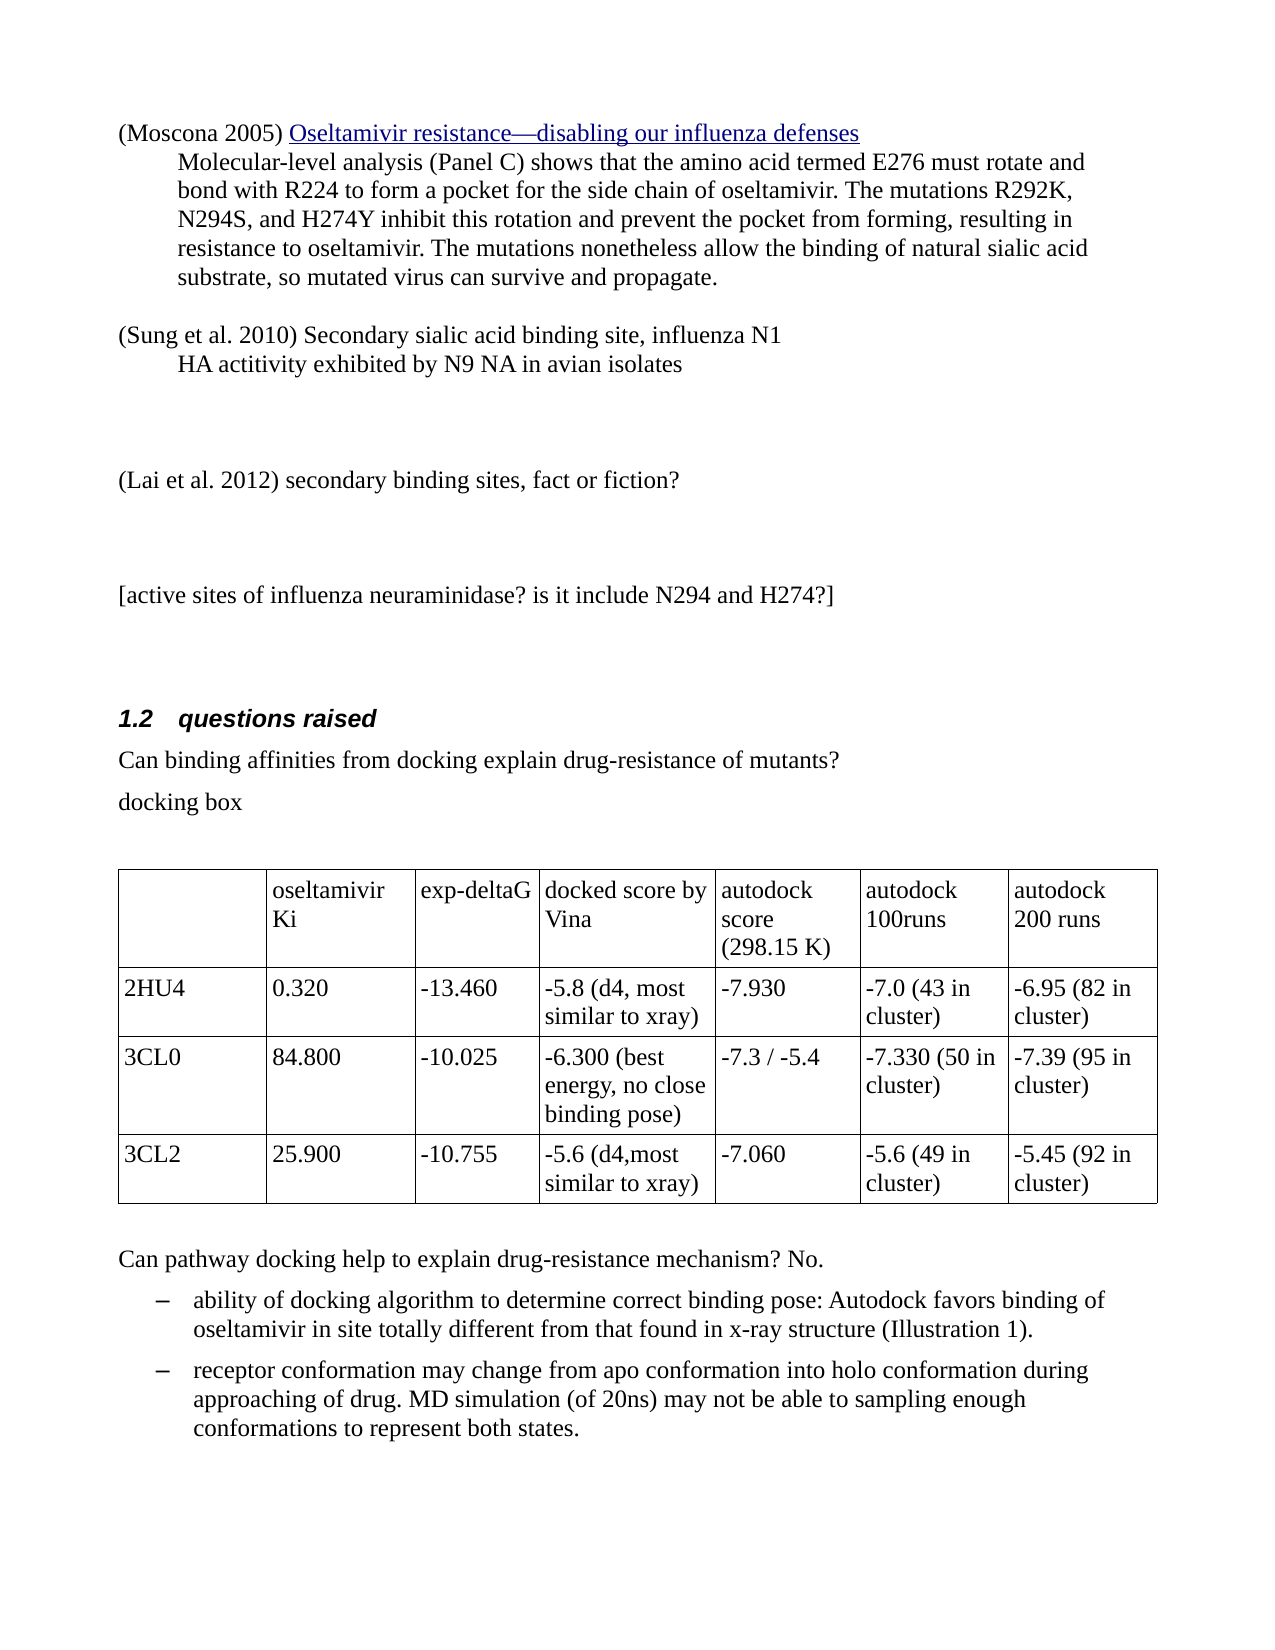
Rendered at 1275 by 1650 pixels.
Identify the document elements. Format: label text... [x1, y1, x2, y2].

table_header docked score by Vina [540, 870, 715, 967]
table_cell -6.95 (82 in cluster) [1009, 968, 1157, 1036]
table_cell -10.755 [416, 1135, 539, 1203]
table_cell -7.930 [716, 968, 860, 1036]
table_cell -5.6 (d4,most similar to xray) [540, 1135, 715, 1203]
table_cell -5.6 (49 in cluster) [861, 1135, 1008, 1203]
text (Moscona 2005) Oseltamivir resistance—disabling our influenza defenses [118, 118, 1157, 147]
text Molecular-level analysis (Panel C) shows that the amino acid termed E276 must rotate and bond with R224 to form a pocket for the side chain of oseltamivir. The mutations R292K, N294S, and H274Y inhibit this rotation and prevent the pocket from forming, resulting in resistance to oseltamivir. The mutations nonetheless allow the binding of natural sialic acid substrate, so mutated virus can survive and propagate. [177, 147, 1098, 291]
table_cell -7.330 (50 in cluster) [861, 1037, 1008, 1134]
subtitle questions raised [118, 704, 1157, 733]
list ability of docking algorithm to determine correct binding pose: Autodock favors binding of oseltamivir in site totally different from that found in x-ray structure (Illustration 1). [156, 1285, 1157, 1343]
table_cell 3CL0 [119, 1037, 266, 1134]
table_cell -7.0 (43 in cluster) [861, 968, 1008, 1036]
list receptor conformation may change from apo conformation into holo conformation during approaching of drug. MD simulation (of 20ns) may not be able to sampling enough conformations to represent both states. [156, 1355, 1157, 1442]
table_header autodock 100runs [861, 870, 1008, 967]
text [active sites of influenza neuraminidase? is it include N294 and H274?] [118, 580, 1157, 609]
table_cell 84.800 [267, 1037, 415, 1134]
table_cell -7.060 [716, 1135, 860, 1203]
text (Lai et al. 2012) secondary binding sites, fact or fiction? [118, 465, 1157, 494]
table_cell 2HU4 [119, 968, 266, 1036]
text docking box [118, 787, 1157, 815]
text Can pathway docking help to explain drug-resistance mechanism? No. [118, 1244, 1157, 1273]
table_cell -10.025 [416, 1037, 539, 1134]
table_cell 0.320 [267, 968, 415, 1036]
text Can binding affinities from docking explain drug-resistance of mutants? [118, 745, 1157, 774]
table_header exp-deltaG [416, 870, 539, 967]
table_header [119, 870, 266, 967]
table_cell 25.900 [267, 1135, 415, 1203]
text HA actitivity exhibited by N9 NA in avian isolates [177, 349, 1098, 378]
table_cell -7.39 (95 in cluster) [1009, 1037, 1157, 1134]
table_cell -13.460 [416, 968, 539, 1036]
table_cell -5.45 (92 in cluster) [1009, 1135, 1157, 1203]
table_cell 3CL2 [119, 1135, 266, 1203]
table_header oseltamivir Ki [267, 870, 415, 967]
table_cell -5.8 (d4, most similar to xray) [540, 968, 715, 1036]
table_cell -7.3 / -5.4 [716, 1037, 860, 1134]
table_header autodock score (298.15 K) [716, 870, 860, 967]
table_cell -6.300 (best energy, no close binding pose) [540, 1037, 715, 1134]
text (Sung et al. 2010) Secondary sialic acid binding site, influenza N1 [118, 320, 1157, 349]
table_header autodock 200 runs [1009, 870, 1157, 967]
